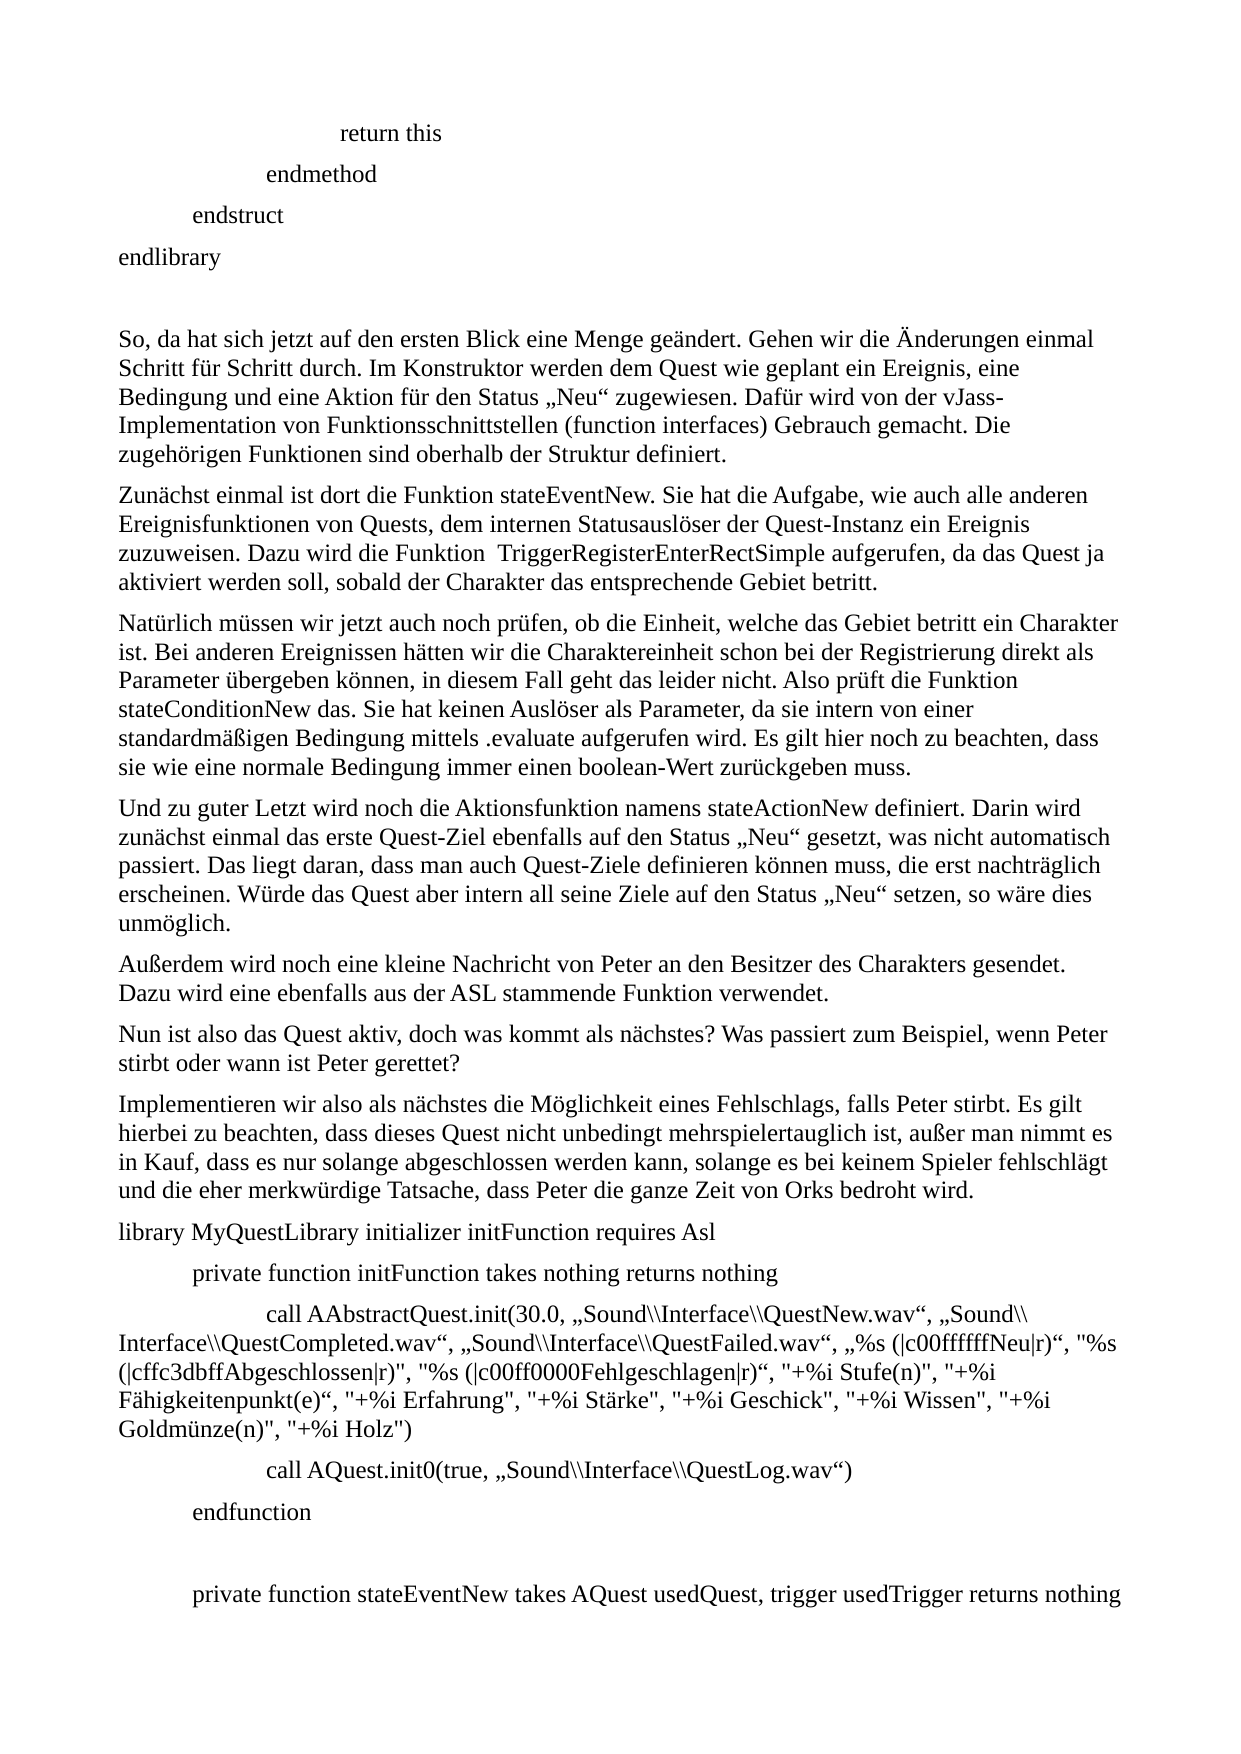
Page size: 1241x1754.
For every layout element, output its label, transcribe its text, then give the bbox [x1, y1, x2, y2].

text Und zu guter Letzt wird noch die Aktionsfunktion namens stateActionNew definiert. Darin wird zunächst einmal das erste Quest-Ziel ebenfalls auf den Status „Neu“ gesetzt, was nicht automatisch passiert. Das liegt daran, dass man auch Quest-Ziele definieren können muss, die erst nachträglich erscheinen. Würde das Quest aber intern all seine Ziele auf den Status „Neu“ setzen, so wäre dies unmöglich. [118, 793, 1122, 937]
text library MyQuestLibrary initializer initFunction requires Asl [118, 1217, 1122, 1246]
text endfunction [118, 1497, 1122, 1526]
text Nun ist also das Quest aktiv, doch was kommt als nächstes? Was passiert zum Beispiel, wenn Peter stirbt oder wann ist Peter gerettet? [118, 1019, 1122, 1077]
text endlibrary [118, 242, 1122, 271]
text return this [118, 118, 1122, 147]
text Implementieren wir also als nächstes die Möglichkeit eines Fehlschlags, falls Peter stirbt. Es gilt hierbei zu beachten, dass dieses Quest nicht unbedingt mehrspielertauglich ist, außer man nimmt es in Kauf, dass es nur solange abgeschlossen werden kann, solange es bei keinem Spieler fehlschlägt und die eher merkwürdige Tatsache, dass Peter die ganze Zeit von Orks bedroht wird. [118, 1089, 1122, 1204]
text So, da hat sich jetzt auf den ersten Blick eine Menge geändert. Gehen wir die Änderungen einmal Schritt für Schritt durch. Im Konstruktor werden dem Quest wie geplant ein Ereignis, eine Bedingung und eine Aktion für den Status „Neu“ zugewiesen. Dafür wird von der vJass-Implementation von Funktionsschnittstellen (function interfaces) Gebrauch gemacht. Die zugehörigen Funktionen sind oberhalb der Struktur definiert. [118, 324, 1122, 468]
text private function stateEventNew takes AQuest usedQuest, trigger usedTrigger returns nothing [118, 1579, 1122, 1608]
text call AAbstractQuest.init(30.0, „Sound\\Interface\\QuestNew.wav“, „Sound\\Interface\\QuestCompleted.wav“, „Sound\\Interface\\QuestFailed.wav“, „%s (|c00ffffffNeu|r)“, "%s (|cffc3dbffAbgeschlossen|r)", "%s (|c00ff0000Fehlgeschlagen|r)“, "+%i Stufe(n)", "+%i Fähigkeitenpunkt(e)“, "+%i Erfahrung", "+%i Stärke", "+%i Geschick", "+%i Wissen", "+%i Goldmünze(n)", "+%i Holz") [118, 1299, 1122, 1443]
text endmethod [118, 159, 1122, 188]
text Außerdem wird noch eine kleine Nachricht von Peter an den Besitzer des Charakters gesendet. Dazu wird eine ebenfalls aus der ASL stammende Funktion verwendet. [118, 949, 1122, 1007]
text Natürlich müssen wir jetzt auch noch prüfen, ob die Einheit, welche das Gebiet betritt ein Charakter ist. Bei anderen Ereignissen hätten wir die Charaktereinheit schon bei der Registrierung direkt als Parameter übergeben können, in diesem Fall geht das leider nicht. Also prüft die Funktion stateConditionNew das. Sie hat keinen Auslöser als Parameter, da sie intern von einer standardmäßigen Bedingung mittels .evaluate aufgerufen wird. Es gilt hier noch zu beachten, dass sie wie eine normale Bedingung immer einen boolean-Wert zurückgeben muss. [118, 608, 1122, 781]
text call AQuest.init0(true, „Sound\\Interface\\QuestLog.wav“) [118, 1456, 1122, 1484]
text private function initFunction takes nothing returns nothing [118, 1258, 1122, 1287]
text endstruct [118, 201, 1122, 229]
text Zunächst einmal ist dort die Funktion stateEventNew. Sie hat die Aufgabe, wie auch alle anderen Ereignisfunktionen von Quests, dem internen Statusauslöser der Quest-Instanz ein Ereignis zuzuweisen. Dazu wird die Funktion TriggerRegisterEnterRectSimple aufgerufen, da das Quest ja aktiviert werden soll, sobald der Charakter das entsprechende Gebiet betritt. [118, 481, 1122, 596]
